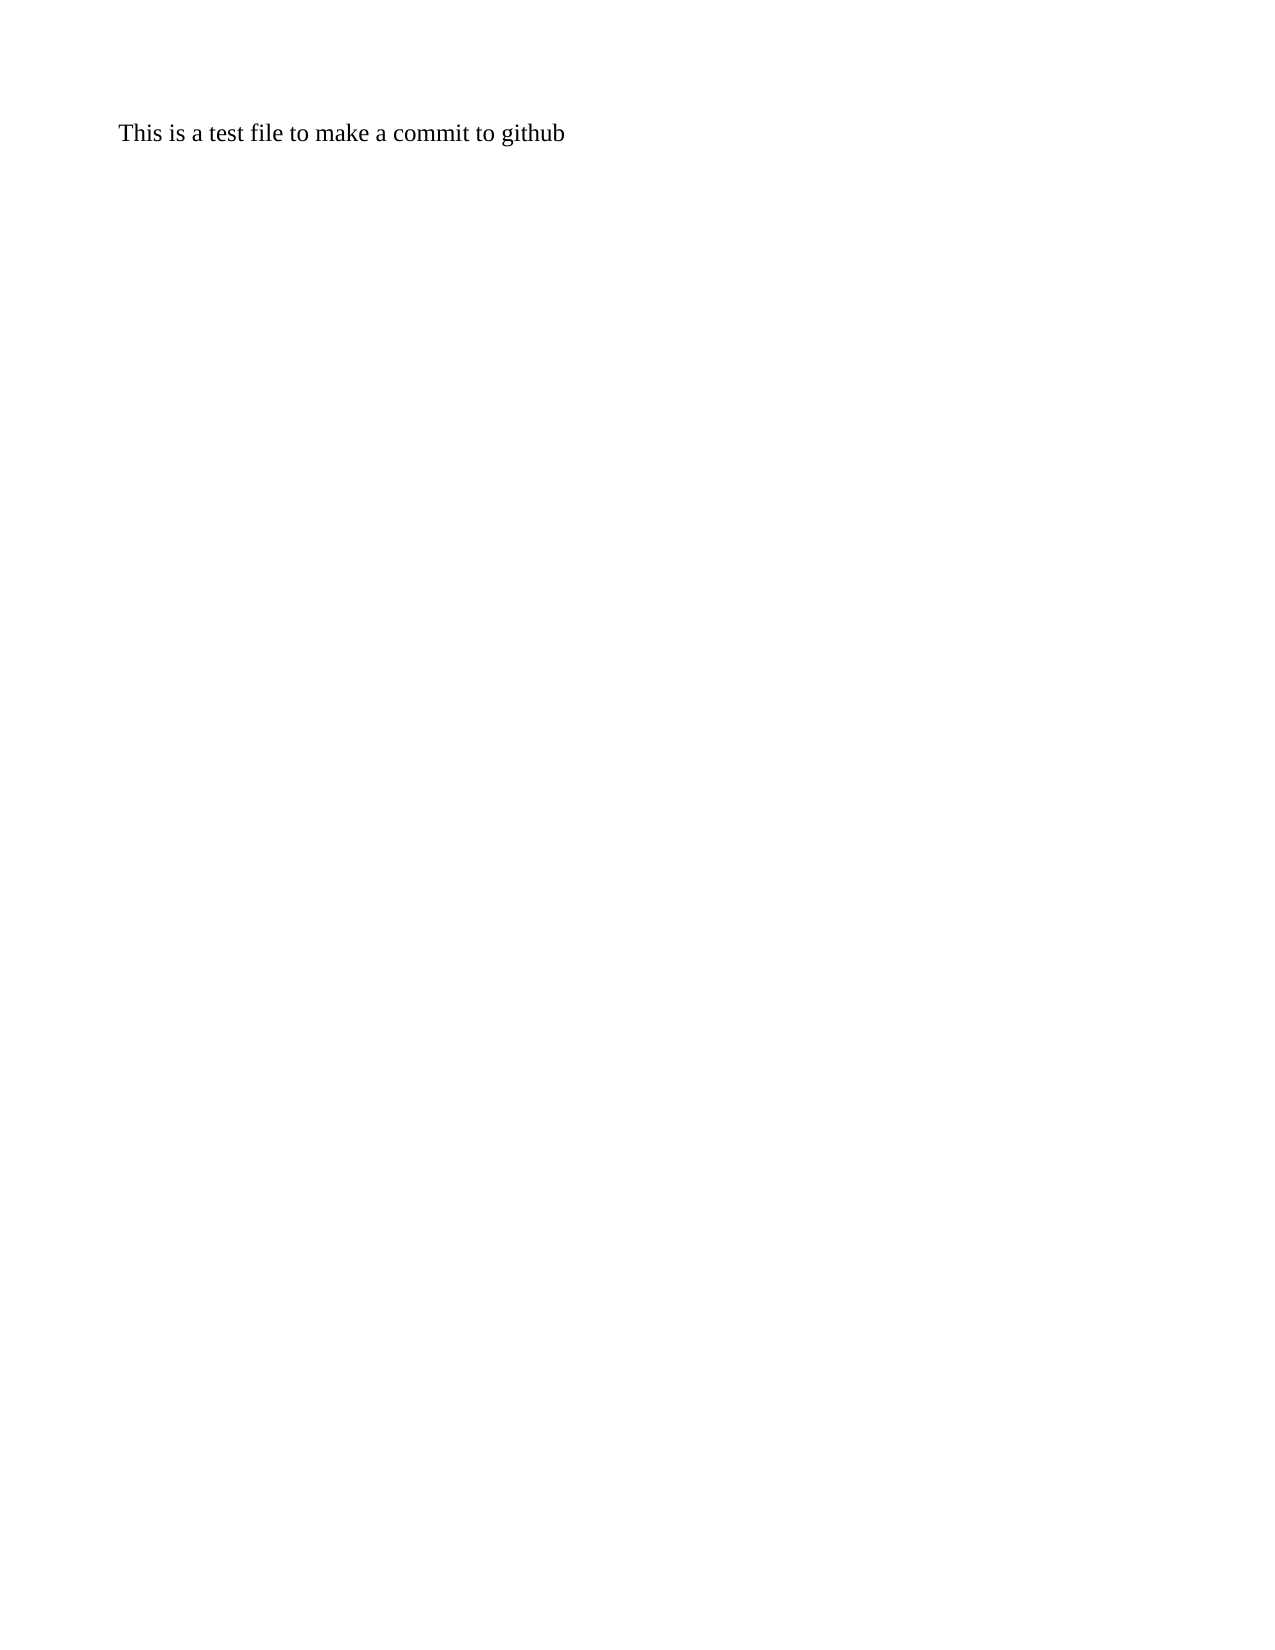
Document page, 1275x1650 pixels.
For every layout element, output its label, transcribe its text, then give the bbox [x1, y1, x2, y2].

text This is a test file to make a commit to github [118, 118, 1157, 147]
